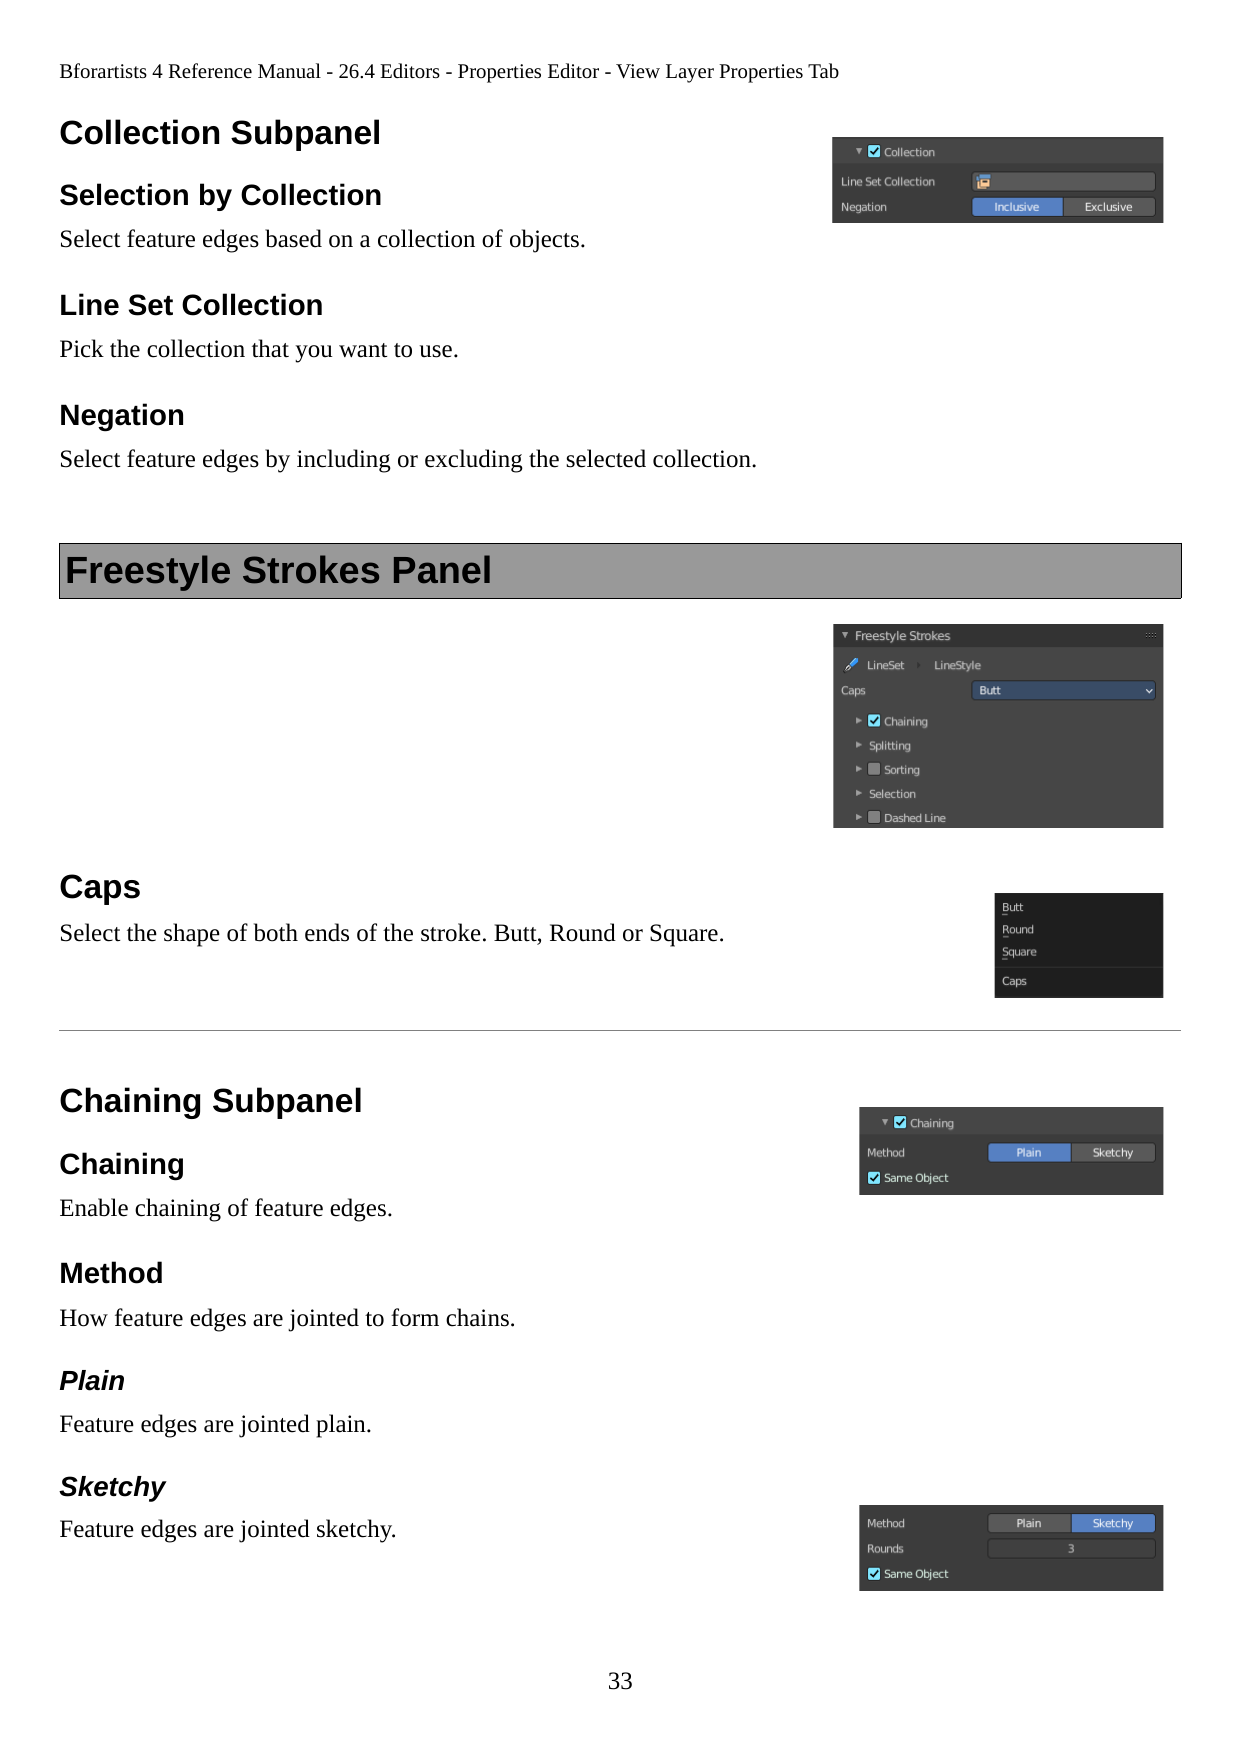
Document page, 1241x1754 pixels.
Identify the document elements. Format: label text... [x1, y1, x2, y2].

subtitle Collection Subpanel [59, 113, 1181, 151]
text Pick the collection that you want to use. [59, 334, 1181, 363]
subtitle [1164, 1147, 1181, 1180]
subtitle Line Set Collection [59, 288, 1181, 322]
table_header Freestyle Strokes Panel [60, 544, 1181, 598]
text How feature edges are jointed to form chains. [59, 1303, 1181, 1331]
picture [859, 1505, 1164, 1591]
text Enable chaining of feature edges. [59, 1193, 1181, 1222]
subtitle Plain [59, 1364, 1181, 1396]
text Select feature edges by including or excluding the selected collection. [59, 444, 1181, 473]
text Feature edges are jointed sketchy. [59, 1514, 859, 1543]
text Select feature edges based on a collection of objects. [59, 224, 1181, 253]
picture [832, 137, 1164, 223]
subtitle Method [59, 1256, 1181, 1290]
subtitle Chaining [59, 1147, 859, 1180]
subtitle [1164, 178, 1181, 212]
subtitle Selection by Collection [59, 178, 832, 212]
picture [833, 624, 1164, 828]
text Feature edges are jointed plain. [59, 1409, 1181, 1437]
subtitle Caps [59, 867, 1181, 905]
subtitle Chaining Subpanel [59, 1081, 1181, 1119]
picture [994, 893, 1164, 998]
text Select the shape of both ends of the stroke. Butt, Round or Square. [59, 918, 994, 946]
subtitle Negation [59, 398, 1181, 432]
picture [859, 1107, 1164, 1195]
subtitle Sketchy [59, 1470, 1181, 1502]
